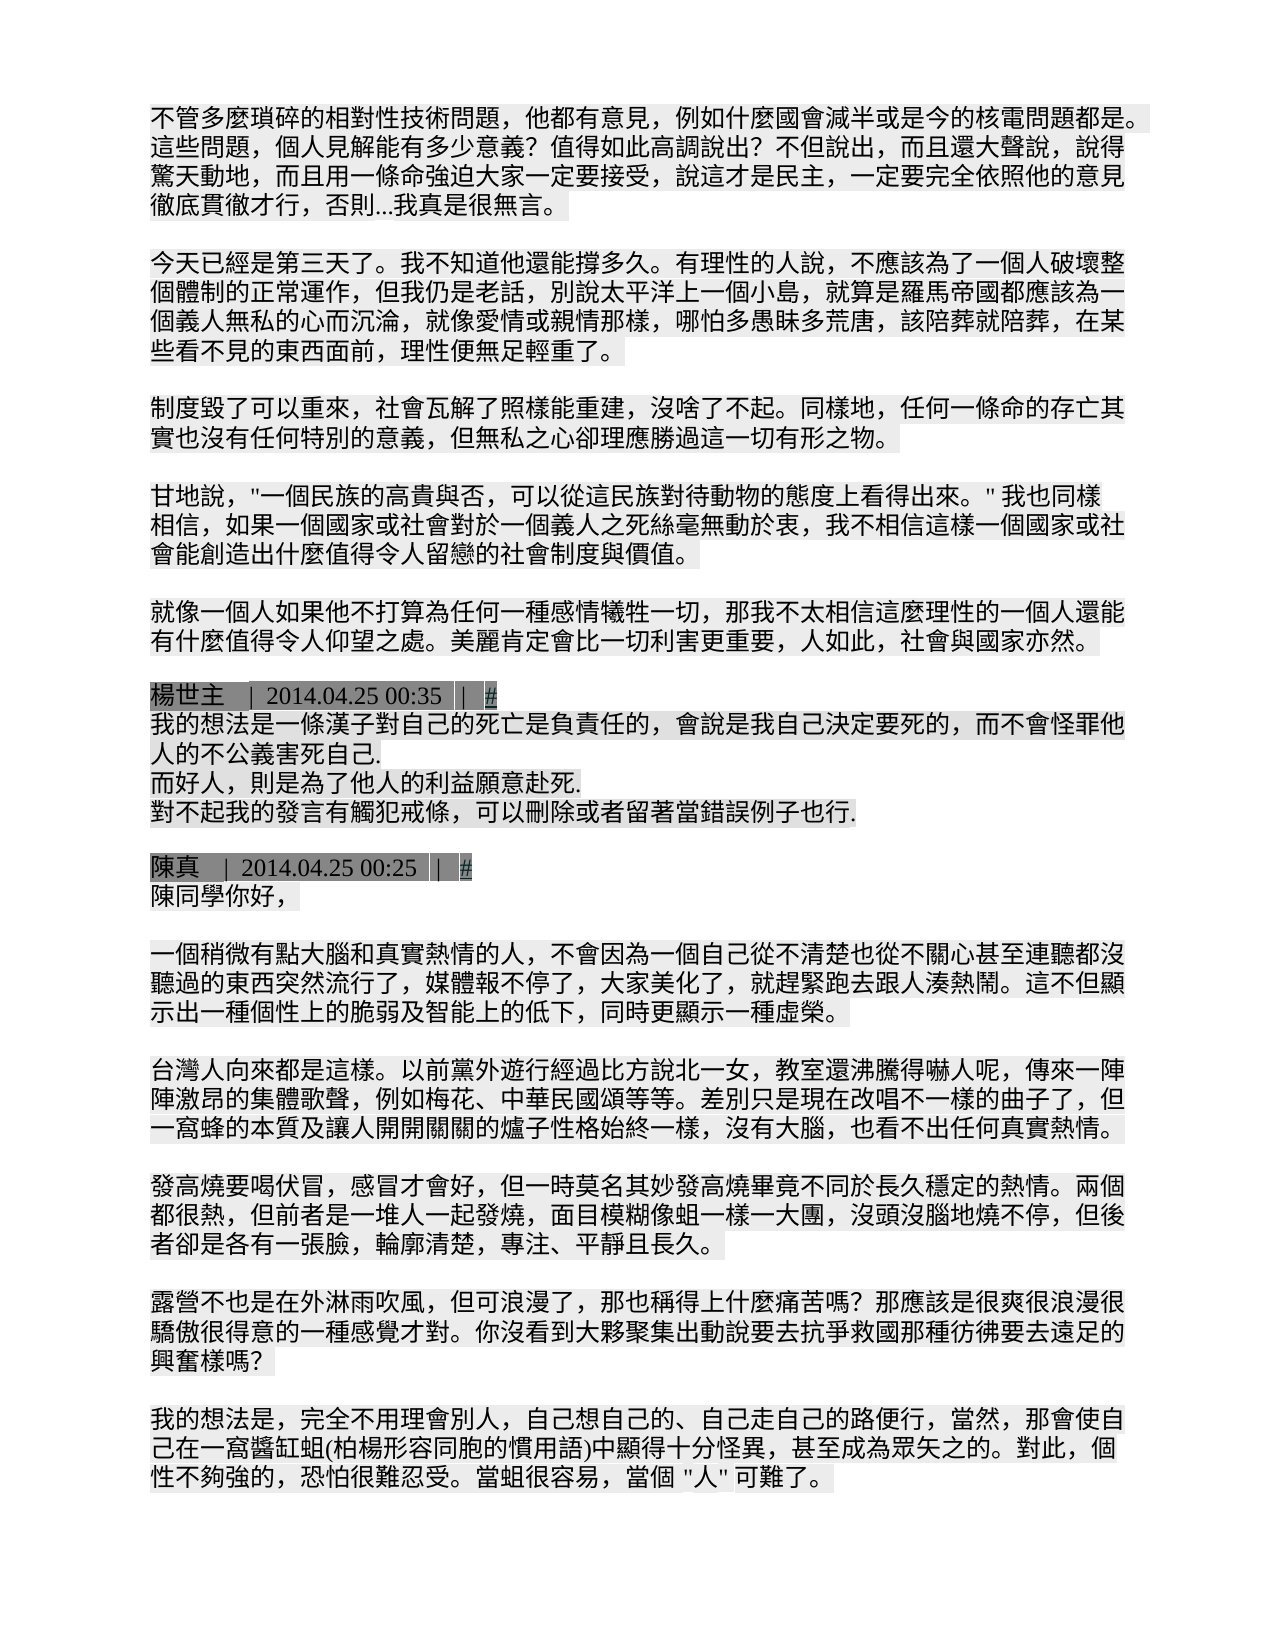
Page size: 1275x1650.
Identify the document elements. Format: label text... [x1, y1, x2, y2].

text 我的想法是一條漢子對自己的死亡是負責任的，會說是我自己決定要死的，而不會怪罪他人的不公義害死自己. 而好人，則是為了他人的利益願意赴死. 對不起我的發言有觸犯戒條，可以刪除或者留著當錯誤例子也行. [150, 711, 1125, 828]
text 楊世主 | 2014.04.25 00:35 | # [150, 681, 1125, 711]
text (續之前) 林義雄除了幫我寫推薦信，我出國前他還寫來一封信，信裡附一張支票，對於經濟拮据的我們來說，金額不小。我很感動。出國前夕，特地跑去找他說再見。 我問他，你留學海外四、五年，為何不乾脆念個博士？他說，當一個學者教授教書這些東西，對他已經沒有任何意義。他反問我為何出國念書，我說我心裡有一些困惑很痛苦，想出去念哲學，解決心裡的困惑。 他說，文史哲這些東西當成興趣私下自己有空時讀一讀就好了，有必要花那麼多年去念個學位嗎？他說，要念也應該念一些像社會學或政治學或公共行政比較有用。我說我只想到自己心裡的困惑和興趣，不管前途，不管市場就業，也不管它有用沒用。 就這樣有一搭沒一搭地聊著，聊些什麼幾乎全忘了。但有一事讓我印象很深刻。他提到他在哈佛念碩士時，老師曾問他說你怎麼上課從不發言？林義雄說他跟老師說，他是來學怎麼樣不講話的，而不是來學怎麼講話。 這話當然有點玩笑性質，但我明白他所謂 "學習怎麼不講話" 的意思，而且很能認同。只是後來我發現他 "學習怎麼不講話" 似乎學得很不好，簡直是吵死了。 所以，我大約在2003-2006年之間寫了許多文章登在報上批評他嘴巴上說要沉默，但一點都不沉默。老實說，我沒見過比他更 "吵" 的人。 我這意思不好理解，容易被曲解。簡單說，沉默與否並不是一種音量，也不是一種耳朵具體可聽見的聲音，而是指一個人跟公眾世界的距離與關係。 維根斯坦說，"任世界如其所是" (Leave the world as it is) 約莫就是這個意思。 我發現世上有兩種人，一種是維根斯坦型，在世時雖然很多人知其名，但他就像山洞裏隱居的小和尚那樣，跟公眾世界在心靈上保持一種非常遙遠的距離。他一生寫了千萬言，但就是不出書，不演講，不受訪，不對公眾發言，看到麥克風、鎂光燈，看到仰慕者就全身不舒服。 有位研究者說，維根斯坦盡其一生傾全力努力避免一件事，那就是 "公眾化"，不但避免，而且極度厭惡。 我發現，這使他的一切所言所行，具有一種濃濃的存在主義者的氣息。就跟寫麥田捕手的SALINGER一樣，非常排斥公眾世界，極度厭惡被眾人認識、追逐或議論那種非常吵鬧、不乾不淨的感覺。我完全能體會這種力求安靜、乾淨的強烈個性傾向。 另一種類型就是羅素，一年演講五百場，一生出版了近百本書，其中大多亂寫一通，毫無閱讀價值；就像個花蝴蝶那樣，整天救國救民，忙著四處座談、演講、抗爭等等等。 對於這兩種人，我喜歡前者，不喜歡後者。前者私密、安靜、乾乾淨淨，後者卻聒噪吵鬧，瑣碎而缺乏意義。 不過，還有比羅素更吵的，這種人幾乎佔了世界人口的90%。他不一定是個名人，但他很留意眾人的眼光，關注公眾世界的動態，對於公眾評價非常在乎。如果有機會的話，他很樂意成為名人或明星，成為典範，成為台灣之光，享受眾人的仰慕眼神。萬一跟不上公眾標準，便自覺矮人一等。 所謂安靜或沉默，重點不在於話語數量，你不能說維根斯坦寫了幾千萬字就說他很吵，重點在於你對誰講話以及你講些 "什麼"。 你或許也不能說羅素很吵，雖然他的確十分公眾化，簡直全天下無人不知無人不曉。但羅素終究不是在講一種 "意見"。你不能說他最關心的反戰和反核武是一種意見。那是一種價值，而不是一種見仁見智的意見。 我要說的意思其實一句話就可以講完："我總羞於對公眾說出一己之見。" 不管我說了多少話語，你若要我對公眾說出我的一己之見，我真的寧可咬舌自盡。 原因無它，原因就是：意見就那幾種，有什麼好說的？在意見面前，我只不過是千千萬萬人之一，就像大海裏的一滴水那樣，我的意見根本毫無價值，毫無意義。 我若說出一己之見，無異等於在羞辱自己，彷彿我愚蠢、低級、聒噪到竟然會以為自己比別人優越，因此一己意見也應更為優越。可是，我就算品格再壞也不至於壞到這種地步；我就算再不要臉也不至於毫無羞赧就能對人說出一己之見；我就算再聒燥也不至於聒噪到想要去講述一己之見。 講到這裏，大家或許多少能明白我十多年來一直批評林義雄一點都不沉默的意思。他表面上很安靜，不太對媒體說話，但沉默與否並不是這種表面音量的安靜。安靜理應是Leave the world as it is，不要老是企圖要去改變世界。安靜是與公眾世界保持至少一萬光年的距離，安靜更是一種 "羞於說出一己之見" 的強烈傾向。 最近台灣很亂，害我連手機都不敢接，email也不敢看，還好最近剛好生病病得不輕，整天跑醫院，口不能言，剛好可以不接電話。因為我很害怕人們又要問我的意見。 但我是個文人，不是個政治家或改革家或評論家，更不是座談會專家，我可以講一種很個人很微妙的感覺，我也可以講一種所有人理應都會同意的價值或普通常識，例如一加一等於二。但我實在沒有意見值得說。硬要逼我說出一己之見，只是在逼我蹧踏自己，羞辱自己，彷彿自己的一己之見真有什麼特別的意義似的；我再壞也不至於壞到這種地步；再笨也不至於愚蠢若此。 這其實也是我對林義雄幾十年來最不滿的一點，實在是太吵了。他自己說他一直想 "學習怎麼不說話"，但他卻顯然沒有學得很好。事實上，我沒見過比他更吵的人了。 不管多麼瑣碎的相對性技術問題，他都有意見，例如什麼國會減半或是今的核電問題都是。這些問題，個人見解能有多少意義？值得如此高調說出？不但說出，而且還大聲說，說得驚天動地，而且用一條命強迫大家一定要接受，說這才是民主，一定要完全依照他的意見徹底貫徹才行，否則...我真是很無言。 今天已經是第三天了。我不知道他還能撐多久。有理性的人說，不應該為了一個人破壞整個體制的正常運作，但我仍是老話，別說太平洋上一個小島，就算是羅馬帝國都應該為一個義人無私的心而沉淪，就像愛情或親情那樣，哪怕多愚眛多荒唐，該陪葬就陪葬，在某些看不見的東西面前，理性便無足輕重了。 制度毀了可以重來，社會瓦解了照樣能重建，沒啥了不起。同樣地，任何一條命的存亡其實也沒有任何特別的意義，但無私之心卻理應勝過這一切有形之物。 甘地說，"一個民族的高貴與否，可以從這民族對待動物的態度上看得出來。" 我也同樣相信，如果一個國家或社會對於一個義人之死絲毫無動於衷，我不相信這樣一個國家或社會能創造出什麼值得令人留戀的社會制度與價值。 就像一個人如果他不打算為任何一種感情犧牲一切，那我不太相信這麼理性的一個人還能有什麼值得令人仰望之處。美麗肯定會比一切利害更重要，人如此，社會與國家亦然。 [150, 75, 1125, 656]
text 陳同學你好， 一個稍微有點大腦和真實熱情的人，不會因為一個自己從不清楚也從不關心甚至連聽都沒聽過的東西突然流行了，媒體報不停了，大家美化了，就趕緊跑去跟人湊熱鬧。這不但顯示出一種個性上的脆弱及智能上的低下，同時更顯示一種虛榮。 台灣人向來都是這樣。以前黨外遊行經過比方說北一女，教室還沸騰得嚇人呢，傳來一陣陣激昂的集體歌聲，例如梅花、中華民國頌等等。差別只是現在改唱不一樣的曲子了，但一窩蜂的本質及讓人開開關關的爐子性格始終一樣，沒有大腦，也看不出任何真實熱情。 發高燒要喝伏冒，感冒才會好，但一時莫名其妙發高燒畢竟不同於長久穩定的熱情。兩個都很熱，但前者是一堆人一起發燒，面目模糊像蛆一樣一大團，沒頭沒腦地燒不停，但後者卻是各有一張臉，輪廓清楚，專注、平靜且長久。 露營不也是在外淋雨吹風，但可浪漫了，那也稱得上什麼痛苦嗎？那應該是很爽很浪漫很驕傲很得意的一種感覺才對。你沒看到大夥聚集出動說要去抗爭救國那種彷彿要去遠足的興奮樣嗎？ 我的想法是，完全不用理會別人，自己想自己的、自己走自己的路便行，當然，那會使自己在一窩醬缸蛆(柏楊形容同胞的慣用語)中顯得十分怪異，甚至成為眾矢之的。對此，個性不夠強的，恐怕很難忍受。當蛆很容易，當個 "人" 可難了。 [150, 882, 1125, 1493]
text 陳真 | 2014.04.25 00:25 | # [150, 853, 1125, 882]
